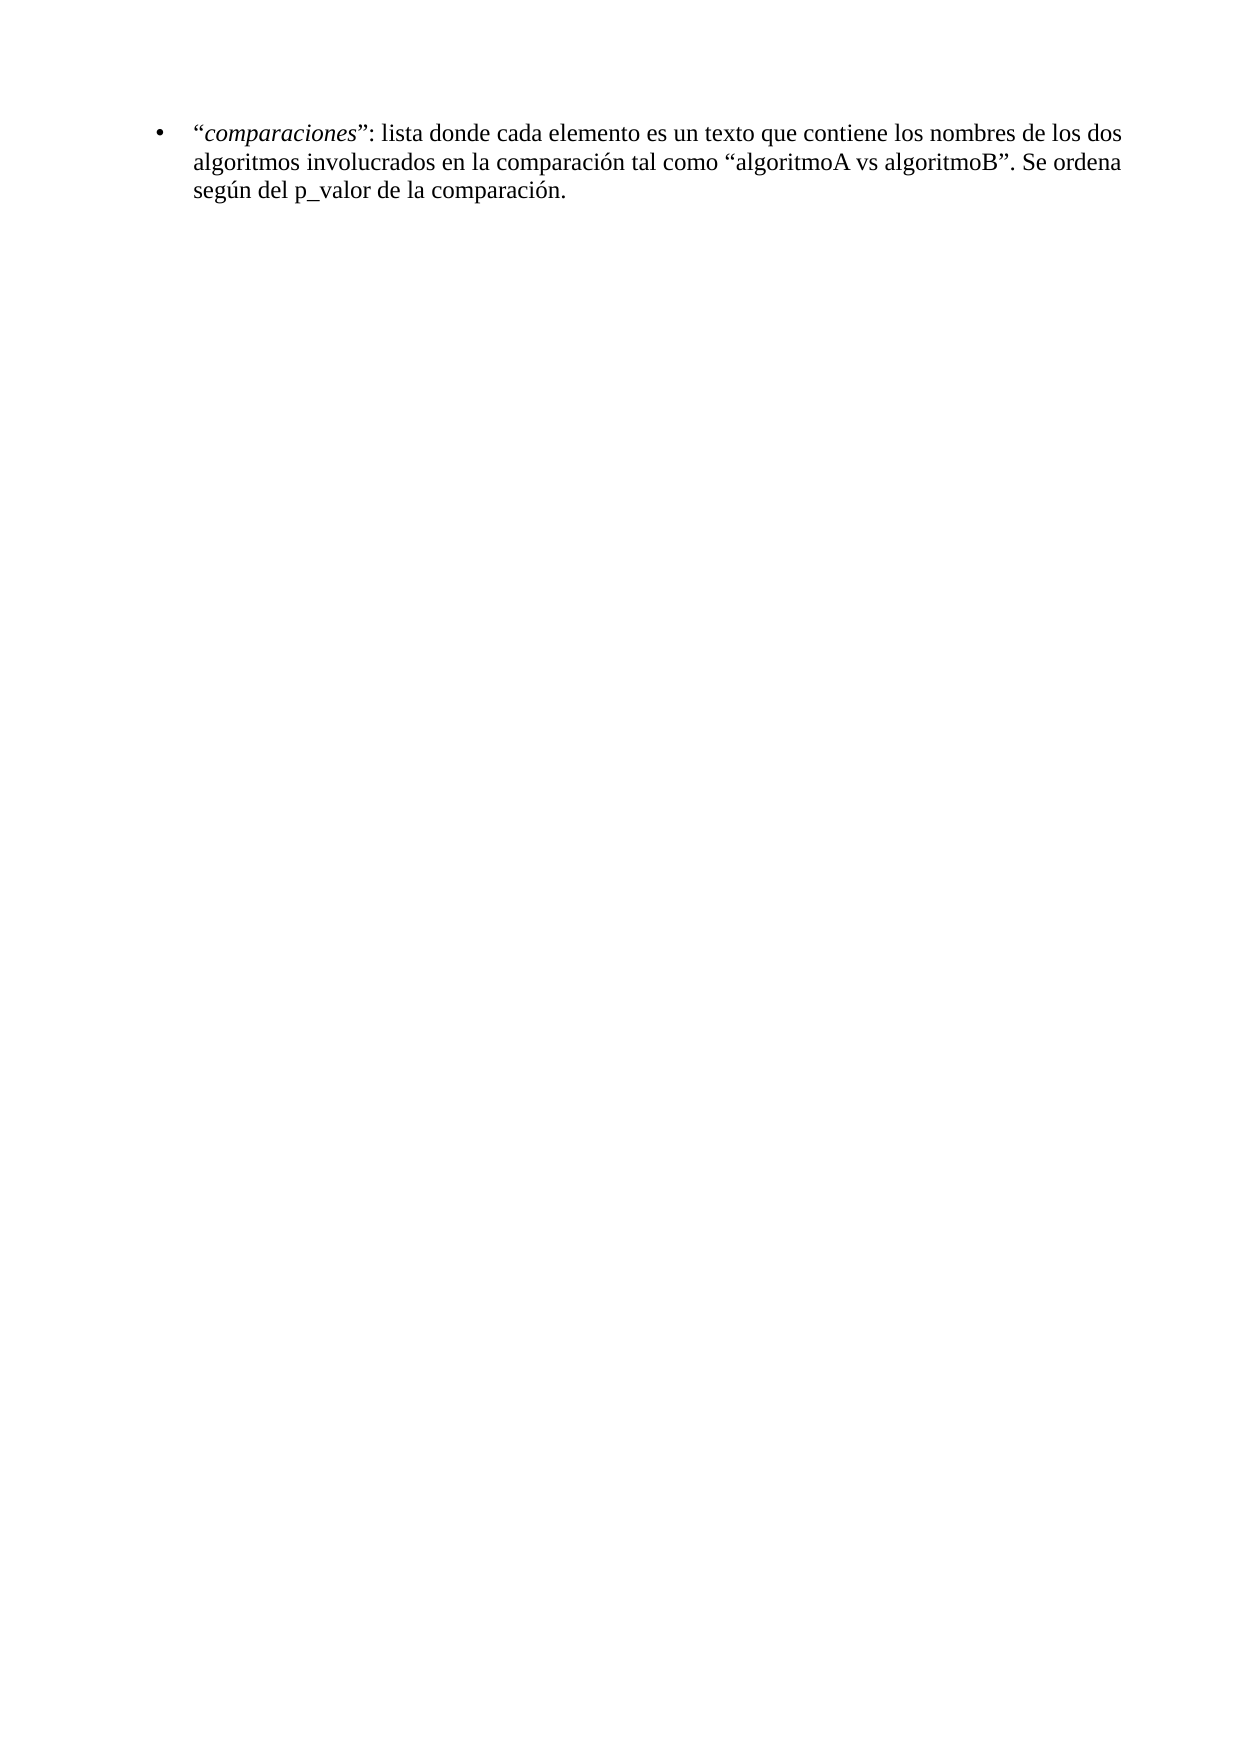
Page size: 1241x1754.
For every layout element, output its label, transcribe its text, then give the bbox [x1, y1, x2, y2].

list “comparaciones”: lista donde cada elemento es un texto que contiene los nombres de los dos algoritmos involucrados en la comparación tal como “algoritmoA vs algoritmoB”. Se ordena según del p_valor de la comparación. [156, 118, 1122, 204]
